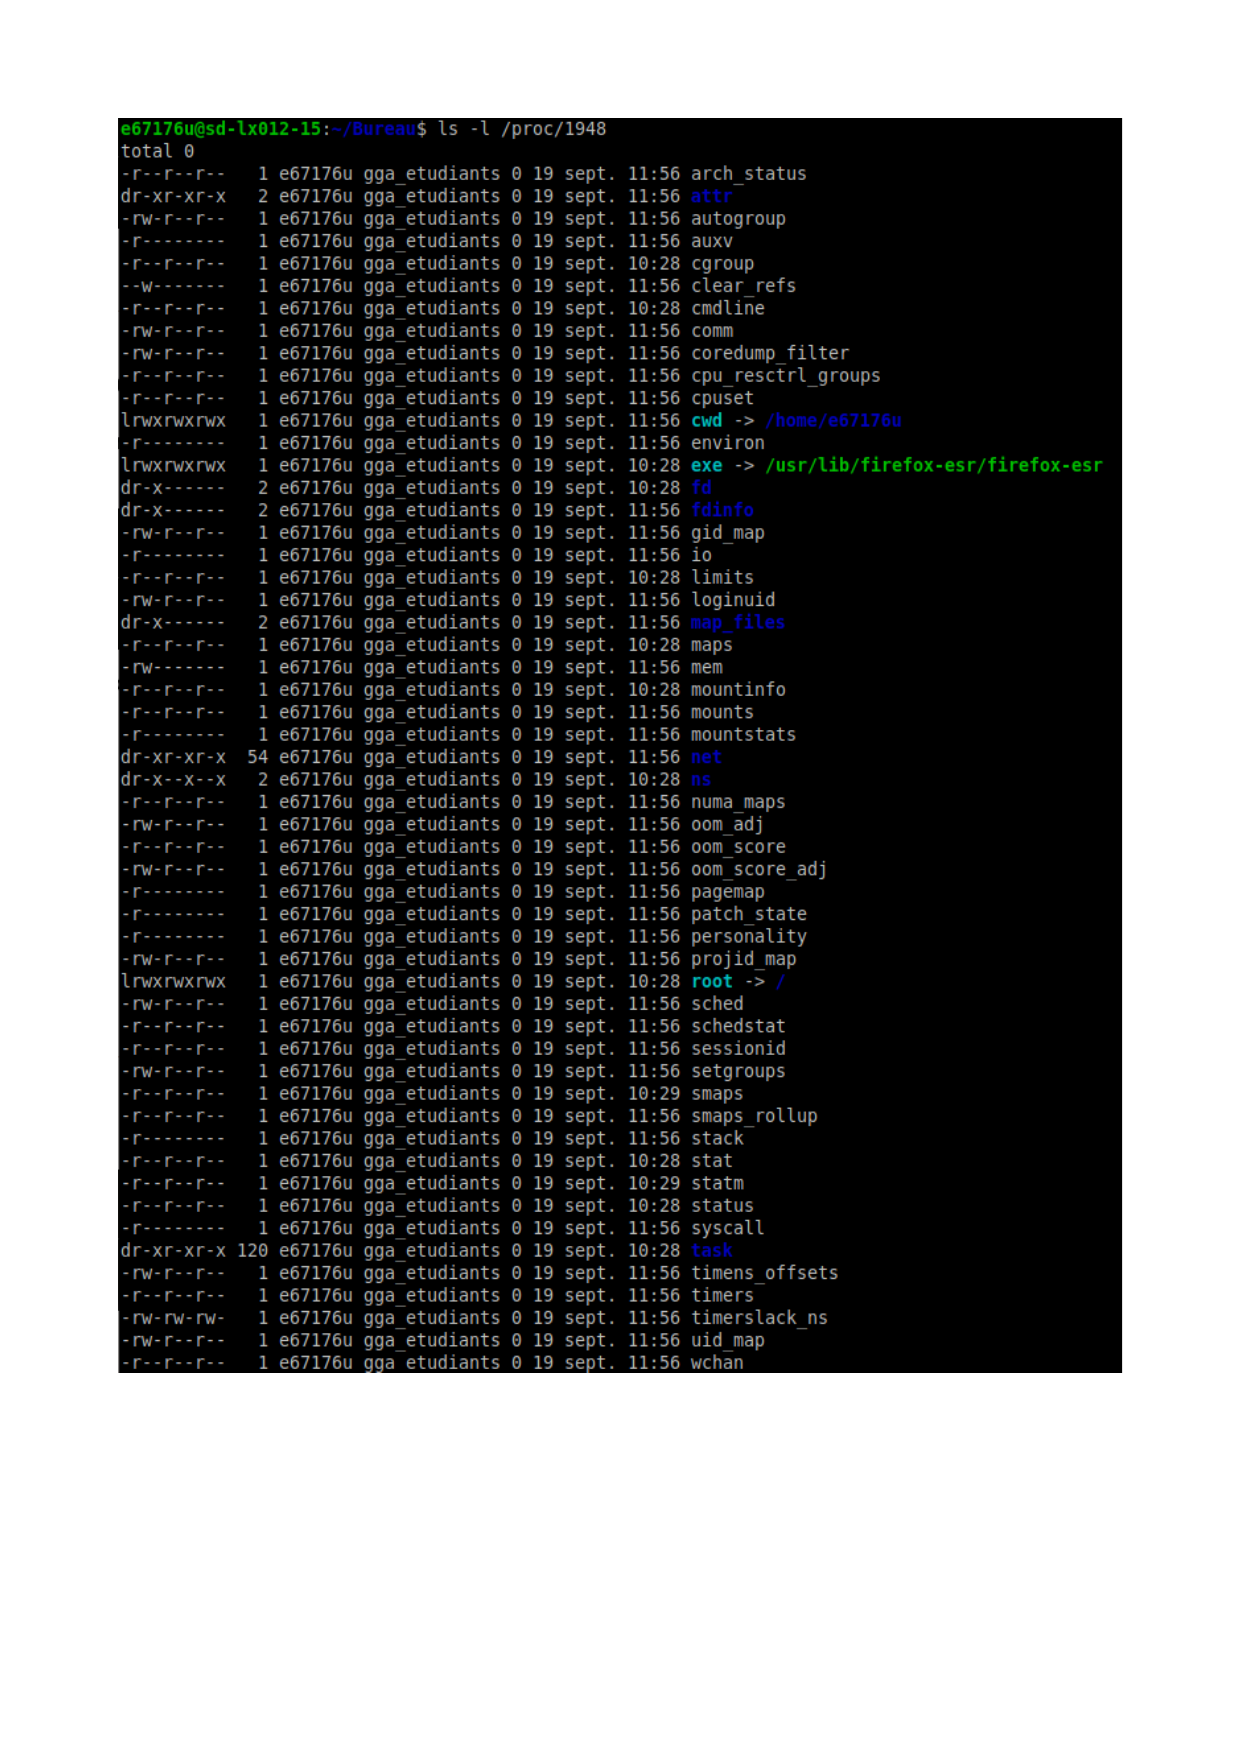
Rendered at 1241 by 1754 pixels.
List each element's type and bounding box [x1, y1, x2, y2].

picture [118, 118, 1123, 1373]
